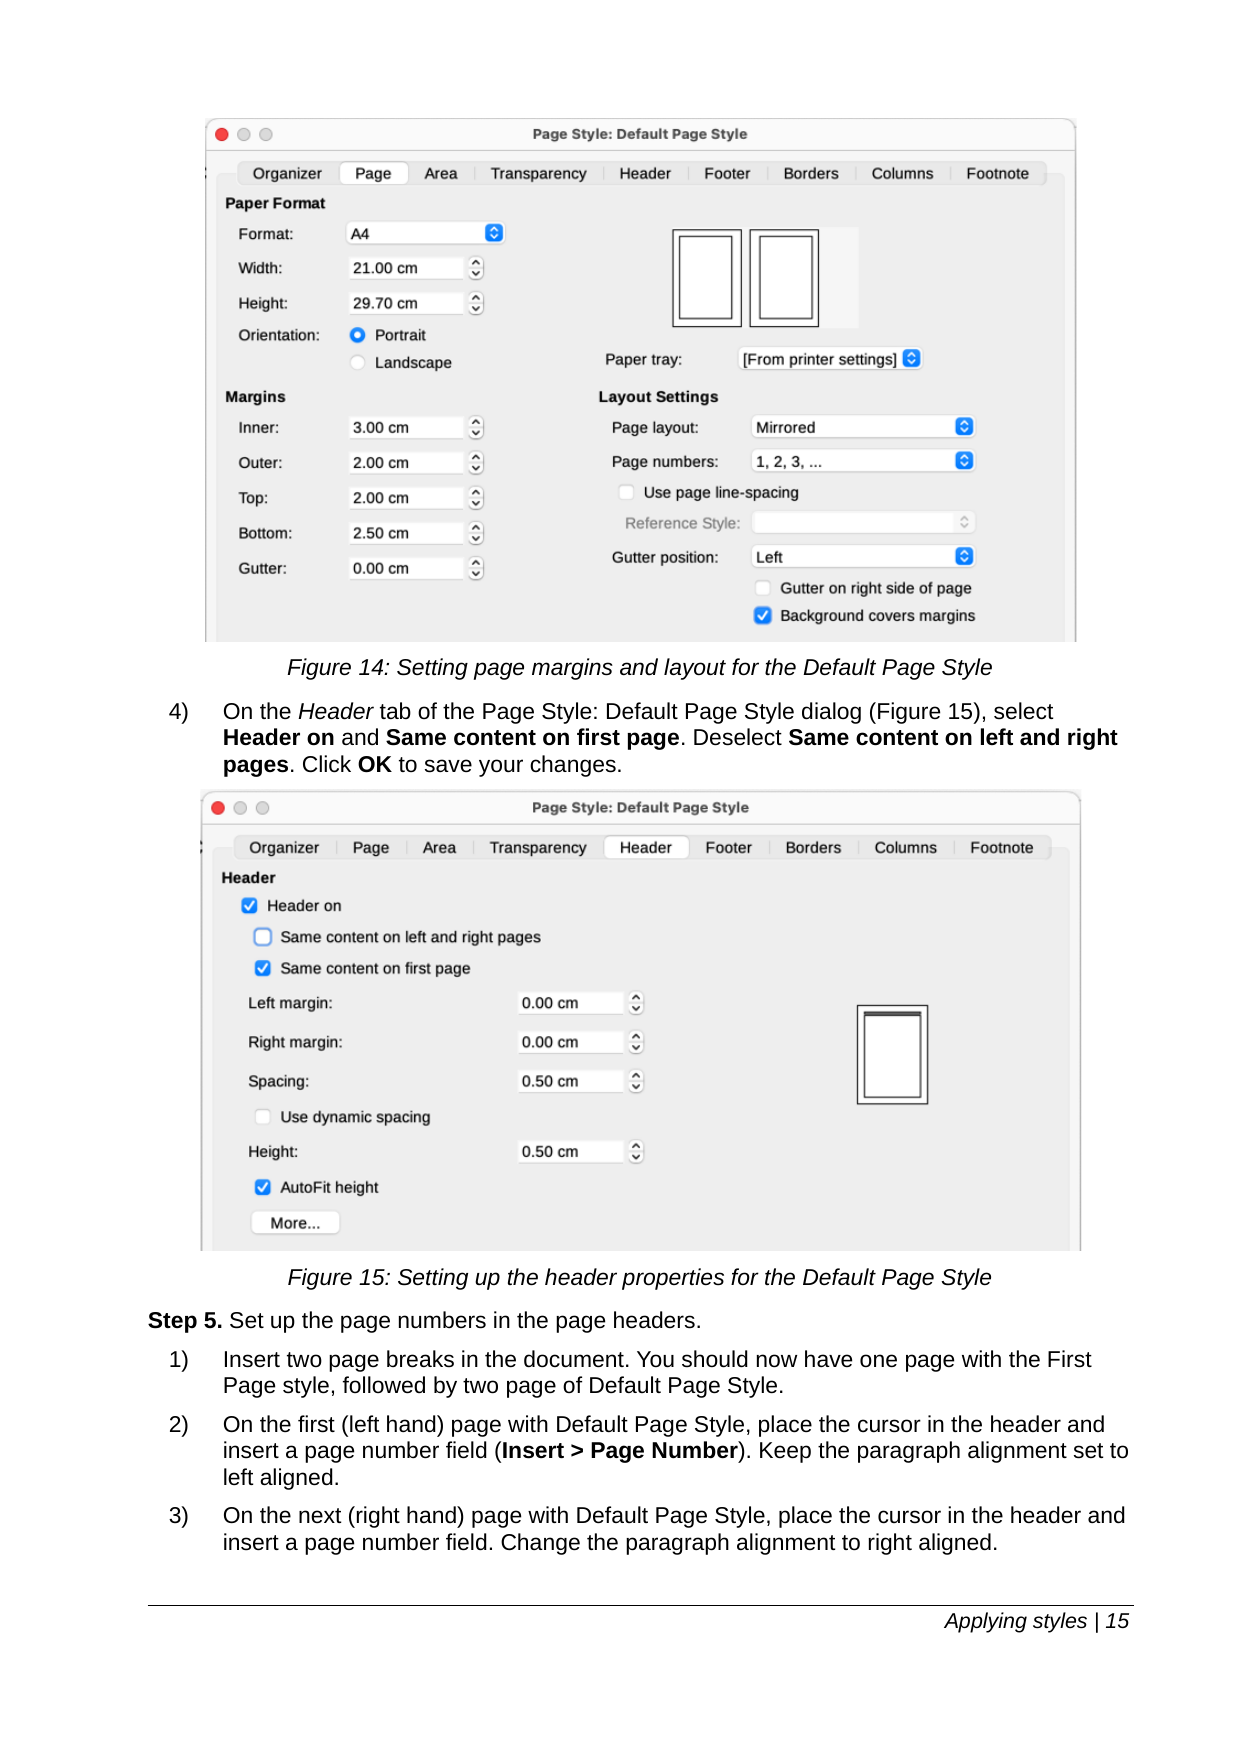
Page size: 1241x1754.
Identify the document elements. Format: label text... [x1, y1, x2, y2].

list On the Header tab of the Page Style: Default Page Style dialog (Figure 15), select Header on and Same content on first page. Deselect Same content on left and right pages. Click OK to save your changes. [189, 698, 1134, 777]
list Insert two page breaks in the document. You should now have one page with the First Page style, followed by two page of Default Page Style. [189, 1346, 1134, 1398]
text Figure 14: Setting page margins and layout for the Default Page Style [204, 654, 1077, 680]
list On the next (right hand) page with Default Page Style, place the cursor in the header and insert a page number field. Change the paragraph alignment to right aligned. [189, 1502, 1134, 1555]
picture [205, 118, 1077, 642]
text Figure 15: Setting up the header properties for the Default Page Style [197, 1263, 1085, 1290]
list On the first (left hand) page with Default Page Style, place the cursor in the header and insert a page number field (Insert > Page Number). Keep the paragraph alignment set to left aligned. [189, 1411, 1134, 1490]
text Step 5. Set up the page numbers in the page headers. [148, 1307, 1134, 1333]
picture [200, 789, 1082, 1251]
